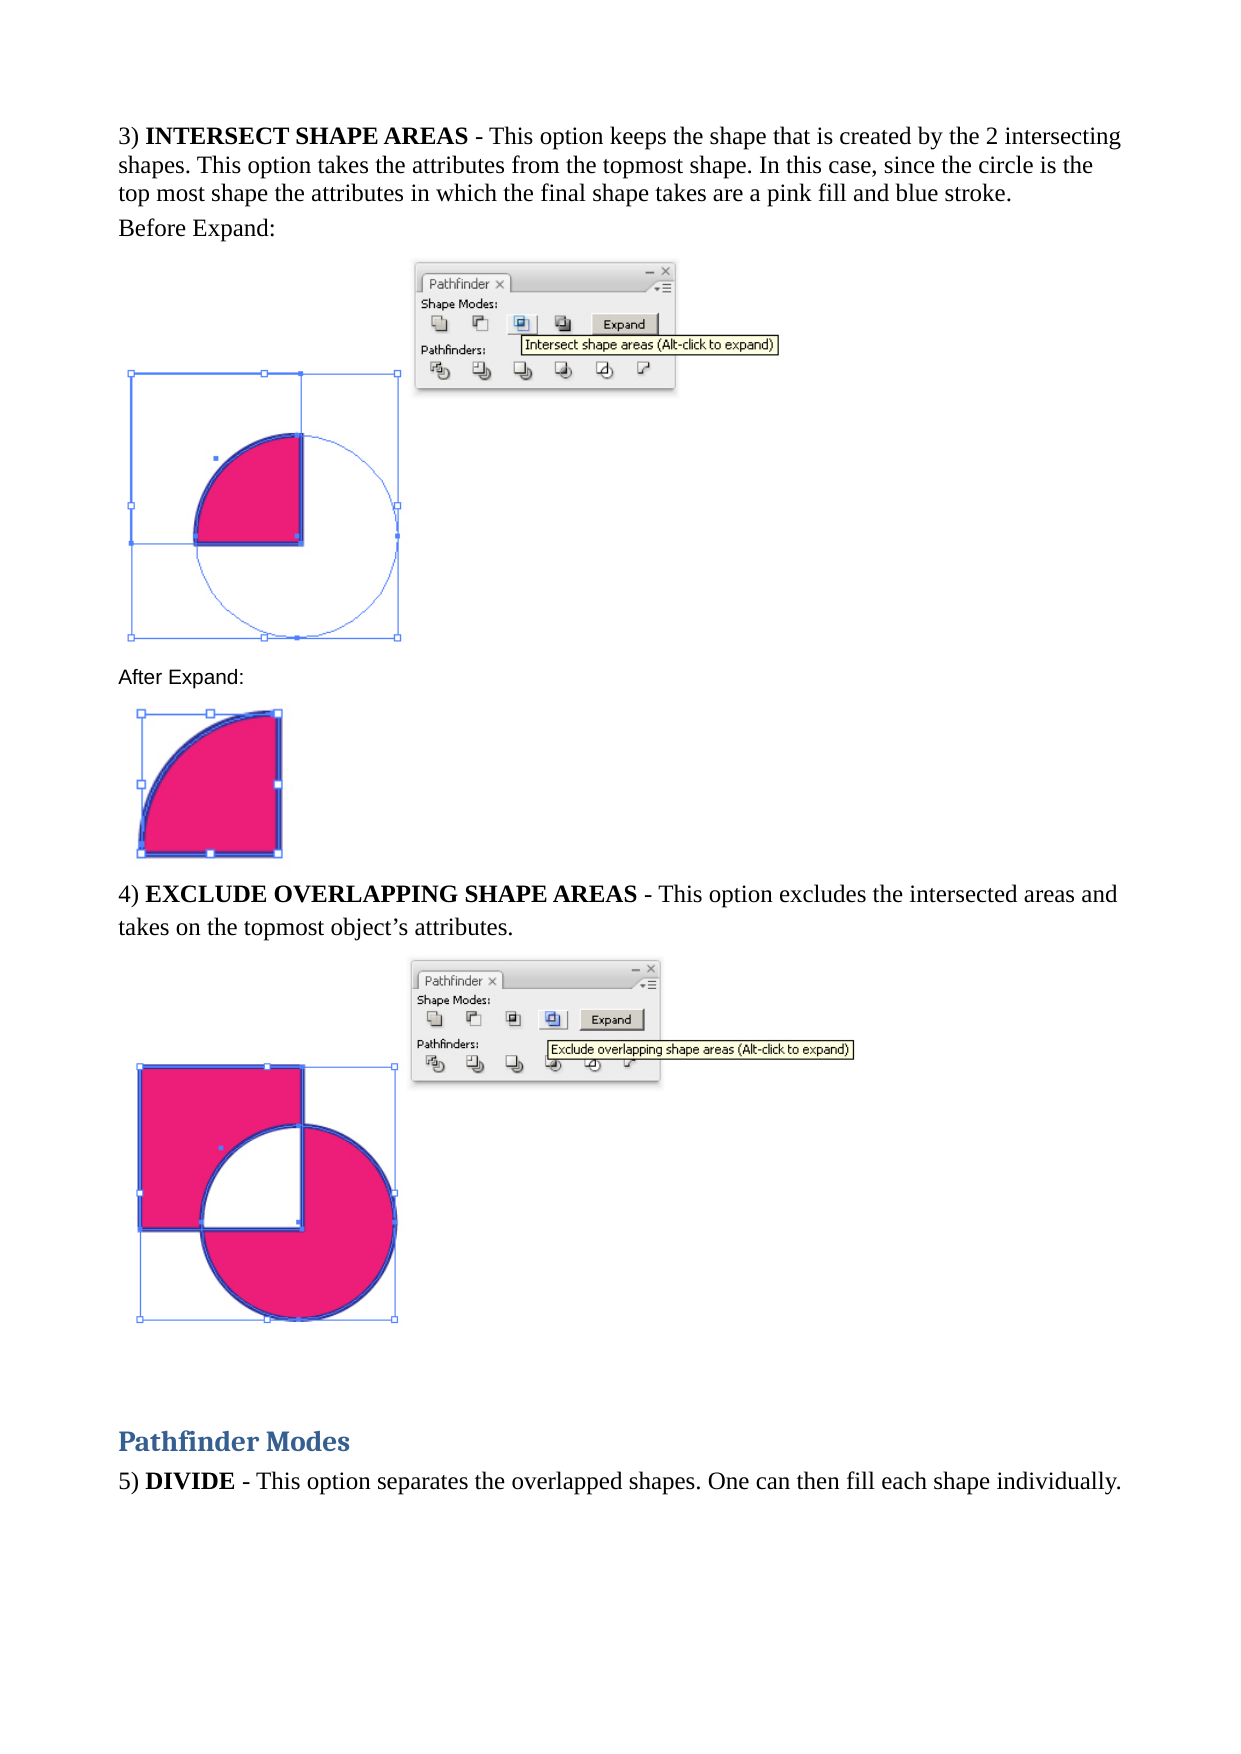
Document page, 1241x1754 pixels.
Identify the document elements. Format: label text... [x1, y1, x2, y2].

picture [118, 244, 790, 661]
text 5) DIVIDE - This option separates the overlapped shapes. One can then fill each shape individually. [118, 1466, 1122, 1495]
subtitle Pathfinder Modes [118, 1425, 1122, 1458]
text Before Expand: [118, 213, 1122, 242]
text 4) EXCLUDE OVERLAPPING SHAPE AREAS - This option excludes the intersected areas and takes on the topmost object’s attributes. [118, 879, 1122, 941]
text 3) INTERSECT SHAPE AREAS - This option keeps the shape that is created by the 2 intersecting shapes. This option takes the attributes from the topmost shape. In this case, since the circle is the top most shape the attributes in which the final shape takes are a pink fill and blue stroke. [118, 121, 1122, 207]
picture [118, 945, 868, 1344]
picture [118, 692, 304, 876]
text After Expand: [118, 665, 1122, 689]
